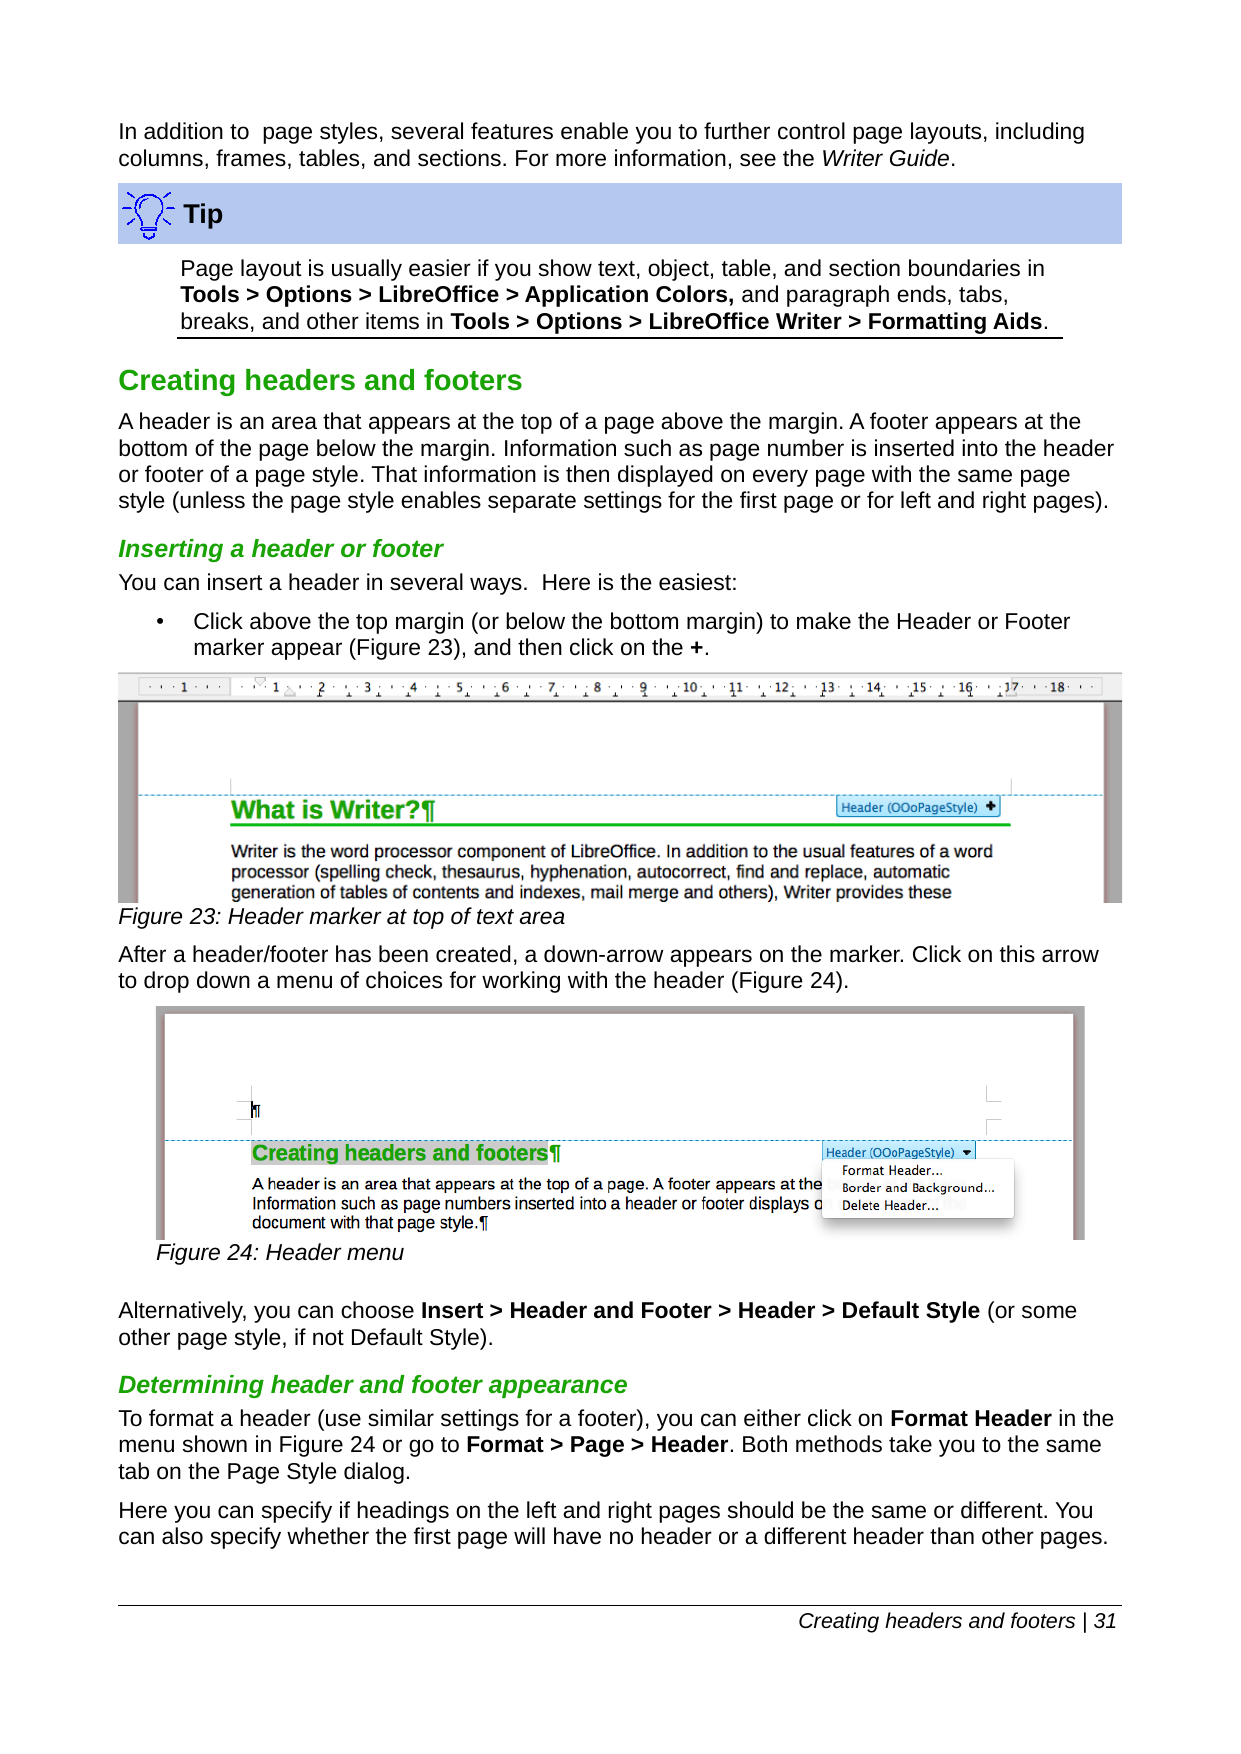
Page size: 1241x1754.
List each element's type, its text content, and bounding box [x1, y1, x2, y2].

text To format a header (use similar settings for a footer), you can either click on Format Header in the menu shown in Figure 24 or go to Format > Page > Header. Both methods take you to the same tab on the Page Style dialog. [118, 1405, 1122, 1484]
text You can insert a header in several ways. Here is the easiest: [118, 569, 1122, 595]
subtitle Inserting a header or footer [118, 534, 1122, 563]
text A header is an area that appears at the top of a page above the margin. A footer appears at the bottom of the page below the margin. Information such as page number is inserted into the header or footer of a page style. That information is then displayed on every page with the same page style (unless the page style enables separate settings for the first page or for left and right pages). [118, 408, 1122, 513]
text In addition to page styles, several features enable you to further control page layouts, including columns, frames, tables, and sections. For more information, see the Writer Guide. [118, 118, 1122, 171]
text After a header/footer has been created, a down-arrow appears on the marker. Click on this arrow to drop down a menu of choices for working with the header (Figure 24). [118, 941, 1122, 994]
picture [118, 672, 1123, 903]
picture [119, 184, 179, 244]
subtitle Determining header and footer appearance [118, 1370, 1122, 1399]
subtitle Tip [118, 183, 1122, 244]
subtitle Creating headers and footers [118, 363, 1122, 396]
list Click above the top margin (or below the bottom margin) to make the Header or Footer marker appear (Figure 23), and then click on the +. [156, 608, 1122, 660]
text Here you can specify if headings on the left and right pages should be the same or different. You can also specify whether the first page will have no header or a different header than other pages. [118, 1497, 1122, 1549]
text Figure 24: Header menu [156, 1240, 1084, 1266]
text Alternatively, you can choose Insert > Header and Footer > Header > Default Style (or some other page style, if not Default Style). [118, 1297, 1122, 1350]
picture [155, 1006, 1085, 1240]
text Page layout is usually easier if you show text, object, table, and section boundaries in Tools > Options > LibreOffice > Application Colors, and paragraph ends, tabs, breaks, and other items in Tools > Options > LibreOffice Writer > Formatting Aids. [177, 252, 1063, 337]
text Figure 23: Header marker at top of text area [118, 903, 1122, 929]
